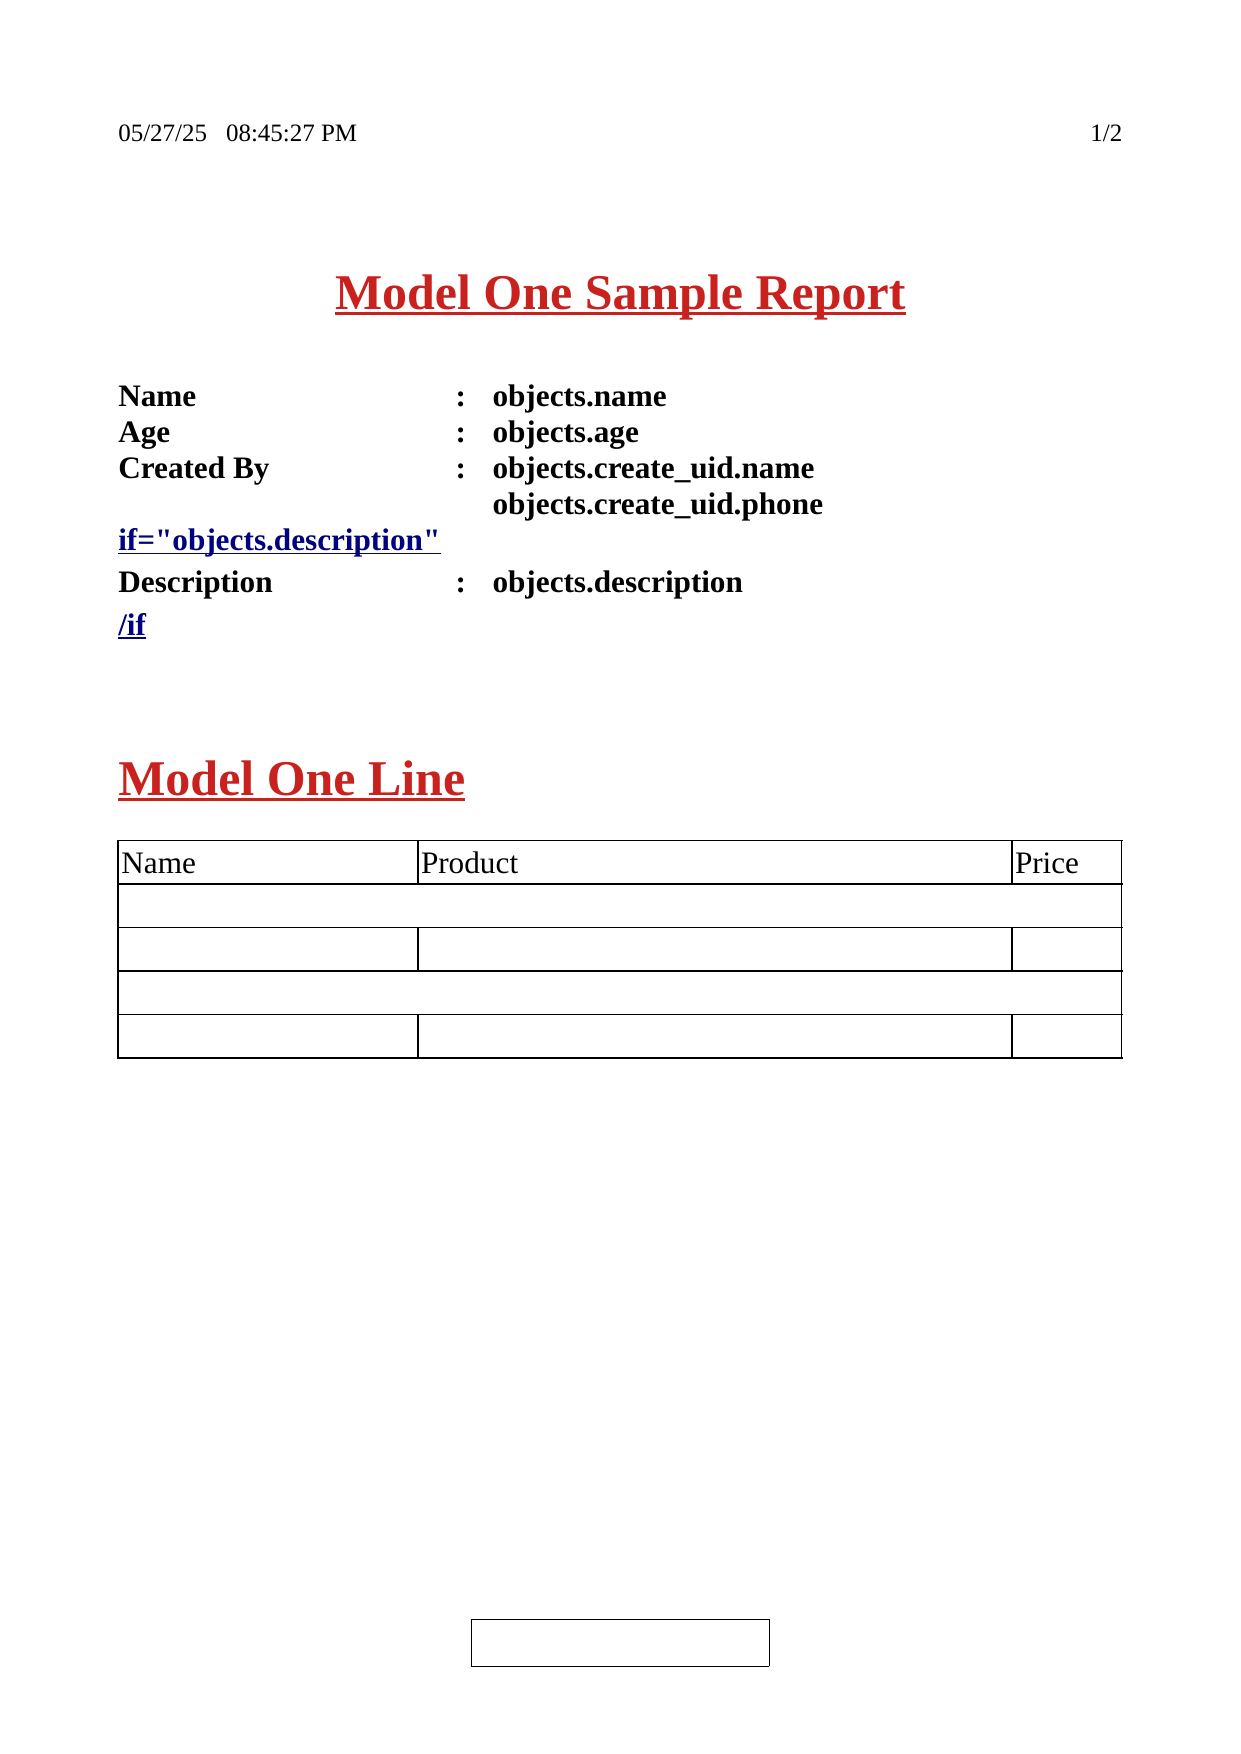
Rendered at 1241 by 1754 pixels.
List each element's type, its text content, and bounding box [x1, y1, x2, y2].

table_cell Age [118, 414, 455, 449]
table_cell [492, 606, 1122, 648]
table_cell [119, 885, 1121, 927]
table_cell : [455, 564, 492, 606]
table_cell [119, 928, 417, 970]
table_cell Created By [118, 450, 455, 521]
table_header Name [119, 841, 417, 883]
text Model One Line [118, 748, 1122, 806]
table_cell Description [118, 564, 455, 606]
table_header Price [1013, 841, 1121, 883]
table_header Name [118, 378, 455, 413]
table_cell [419, 928, 1011, 970]
table_cell [455, 606, 492, 648]
table_cell [119, 1015, 417, 1057]
table_cell [419, 1015, 1011, 1057]
table_header : [455, 378, 492, 413]
table_cell objects.description [492, 564, 1122, 606]
table_cell : [455, 414, 492, 449]
table_cell objects.age [492, 414, 1122, 449]
table_cell [119, 972, 1121, 1014]
table_header objects.name [492, 378, 1122, 413]
table_cell if="objects.description" [118, 521, 455, 563]
table_header Product [419, 841, 1011, 883]
table_cell [1013, 928, 1121, 970]
table_cell /if [118, 606, 455, 648]
table_cell [492, 521, 1122, 563]
table_cell [455, 521, 492, 563]
table_cell : [455, 450, 492, 521]
table_cell [1013, 1015, 1121, 1057]
text Model One Sample Report [118, 263, 1122, 320]
table_cell objects.create_uid.name objects.create_uid.phone [492, 450, 1122, 521]
